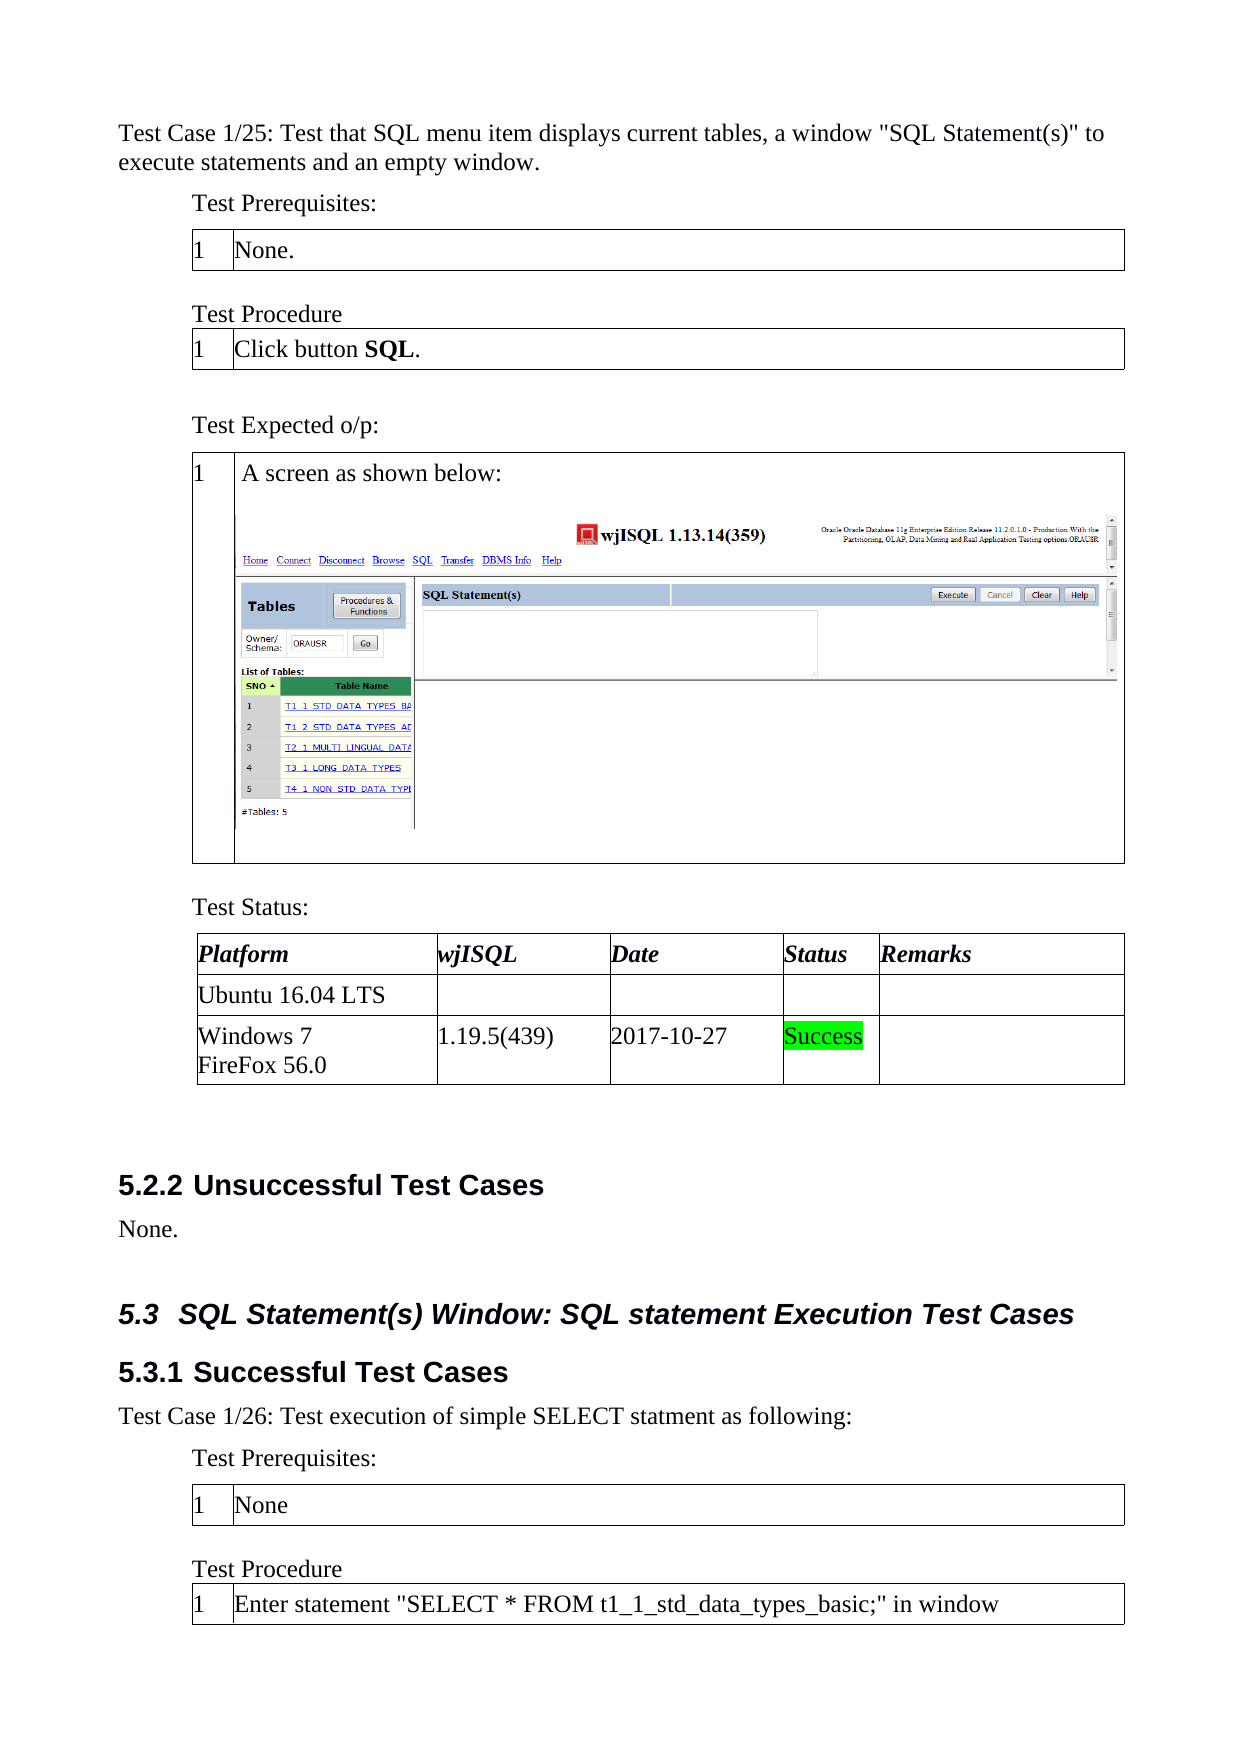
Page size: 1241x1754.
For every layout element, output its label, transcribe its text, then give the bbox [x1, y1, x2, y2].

table_header 1 [193, 230, 233, 270]
table_header Click button SQL. [234, 329, 1124, 369]
table_cell Success [784, 1016, 879, 1084]
table_header 1 [193, 453, 234, 863]
table_header Remarks [880, 934, 1124, 974]
table_header Enter statement "SELECT * FROM t1_1_std_data_types_basic;" in window [234, 1584, 1124, 1623]
table_header 1 [193, 1485, 233, 1525]
table_header wjISQL [438, 934, 610, 974]
table_cell 1.19.5(439) [438, 1016, 610, 1084]
subtitle SQL Statement(s) Window: SQL statement Execution Test Cases [118, 1297, 1122, 1330]
table_header None. [234, 230, 1124, 270]
table_cell [611, 975, 783, 1015]
subtitle Unsuccessful Test Cases [118, 1168, 1122, 1202]
table_header 1 [193, 329, 233, 369]
subtitle Successful Test Cases [118, 1355, 1122, 1389]
table_cell [880, 1016, 1124, 1084]
table_header Platform [198, 934, 437, 974]
text Test Case 1/25: Test that SQL menu item displays current tables, a window "SQL Statement(s)" to execute statements and an empty window. [118, 118, 1122, 176]
table_header A screen as shown below: [235, 453, 1124, 863]
picture [234, 515, 1117, 829]
table_cell 2017-10-27 [611, 1016, 783, 1084]
text None. [118, 1214, 1122, 1243]
text Test Prerequisites: [118, 188, 1122, 217]
text Test Status: [118, 892, 1122, 921]
text Test Prerequisites: [118, 1443, 1122, 1471]
table_cell Ubuntu 16.04 LTS [198, 975, 437, 1015]
text Test Expected o/p: [118, 411, 1122, 439]
table_cell Windows 7 FireFox 56.0 [198, 1016, 437, 1084]
table_header None [234, 1485, 1124, 1525]
table_header 1 [193, 1584, 233, 1623]
table_header Date [611, 934, 783, 974]
text Test Procedure [118, 299, 1122, 328]
table_cell [880, 975, 1124, 1015]
table_cell [438, 975, 610, 1015]
table_header Status [784, 934, 879, 974]
text Test Case 1/26: Test execution of simple SELECT statment as following: [118, 1401, 1122, 1430]
text Test Procedure [118, 1554, 1122, 1583]
table_cell [784, 975, 879, 1015]
